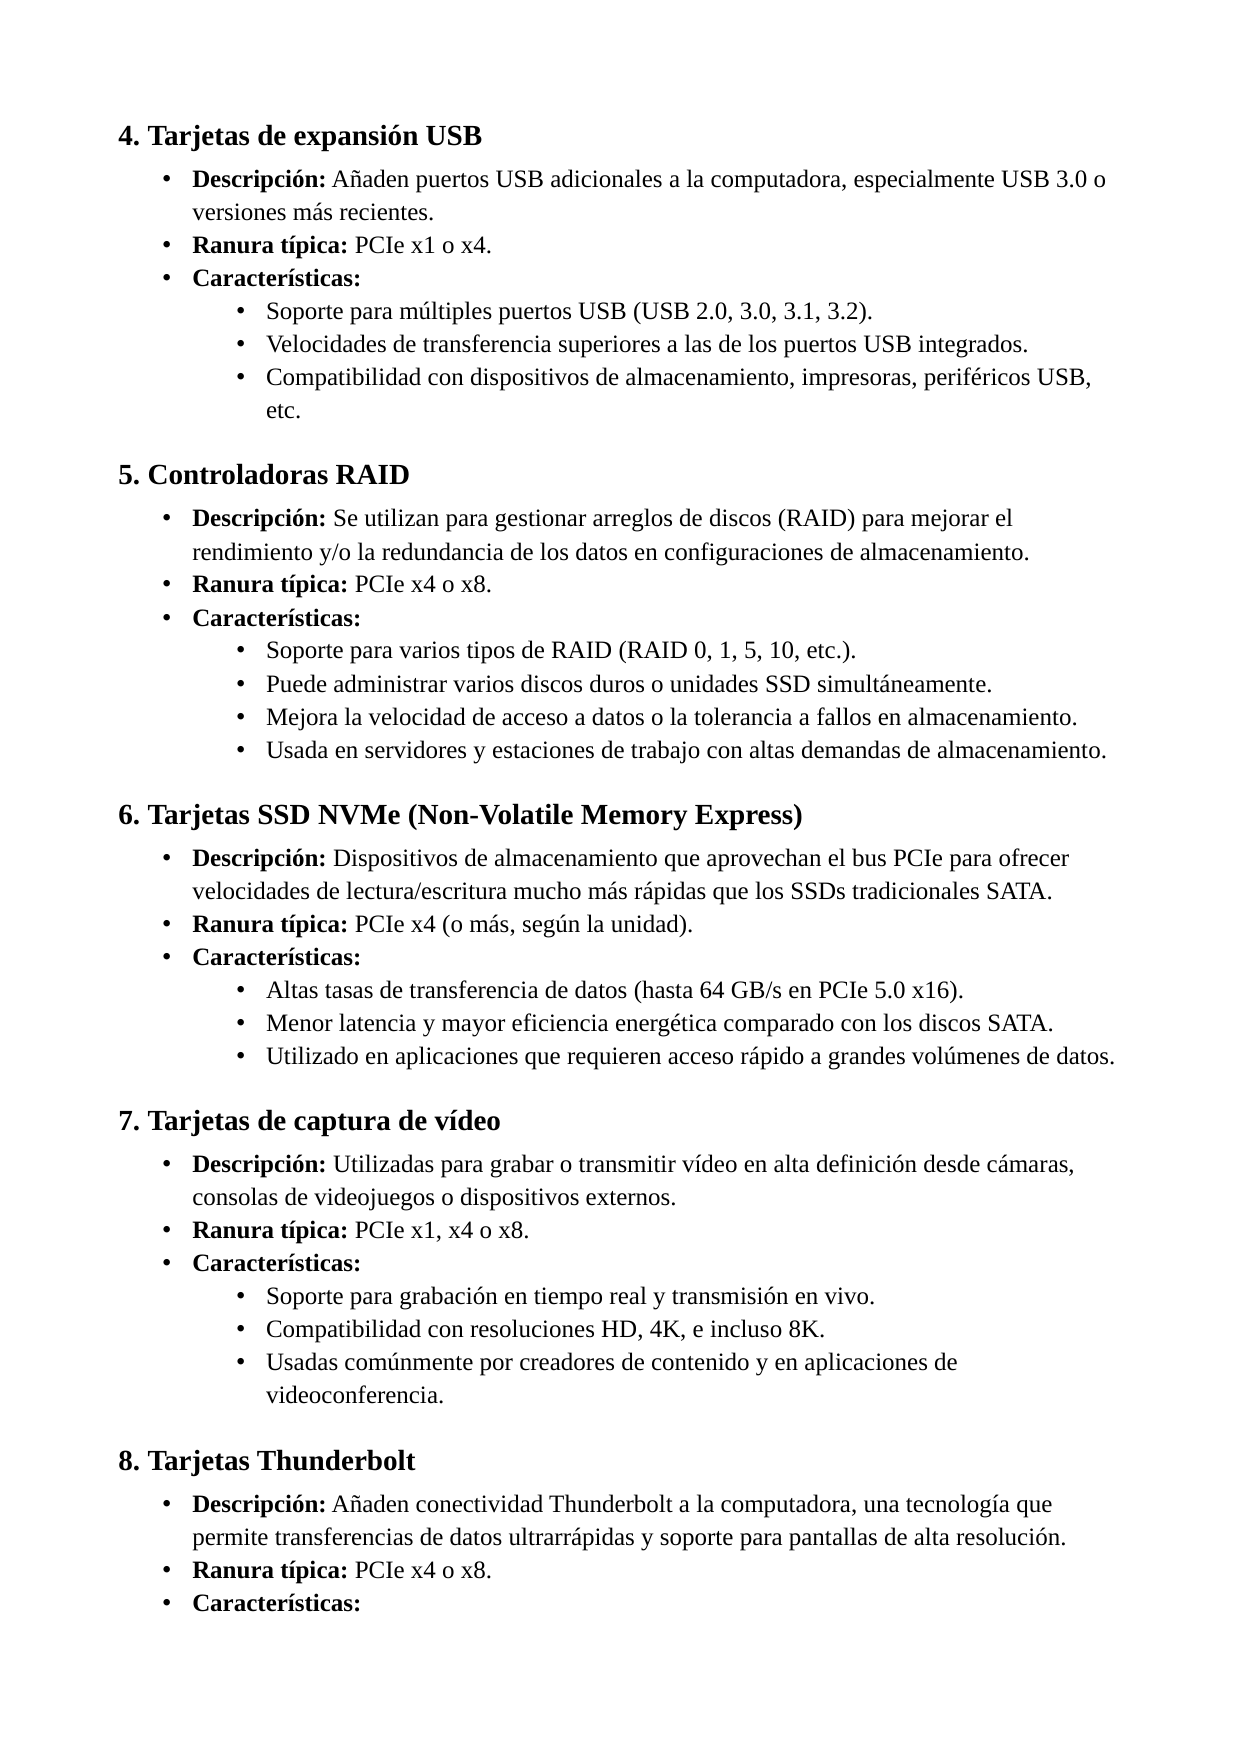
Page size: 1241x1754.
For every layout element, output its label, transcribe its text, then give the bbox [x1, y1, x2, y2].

subtitle 6. Tarjetas SSD NVMe (Non-Volatile Memory Express) [118, 797, 1122, 830]
list Soporte para múltiples puertos USB (USB 2.0, 3.0, 3.1, 3.2). [236, 296, 1122, 325]
list Soporte para grabación en tiempo real y transmisión en vivo. [236, 1281, 1122, 1310]
list Utilizado en aplicaciones que requieren acceso rápido a grandes volúmenes de datos. [236, 1041, 1122, 1070]
list Ranura típica: PCIe x4 o x8. [162, 1555, 1122, 1583]
list Descripción: Añaden conectividad Thunderbolt a la computadora, una tecnología que permite transferencias de datos ultrarrápidas y soporte para pantallas de alta resolución. [162, 1489, 1122, 1550]
list Características: [162, 1588, 1122, 1616]
list Puede administrar varios discos duros o unidades SSD simultáneamente. [236, 669, 1122, 697]
list Velocidades de transferencia superiores a las de los puertos USB integrados. [236, 329, 1122, 358]
list Soporte para varios tipos de RAID (RAID 0, 1, 5, 10, etc.). [236, 636, 1122, 664]
list Usadas comúnmente por creadores de contenido y en aplicaciones de videoconferencia. [236, 1347, 1122, 1409]
list Menor latencia y mayor eficiencia energética comparado con los discos SATA. [236, 1008, 1122, 1037]
list Mejora la velocidad de acceso a datos o la tolerancia a fallos en almacenamiento. [236, 702, 1122, 730]
list Descripción: Se utilizan para gestionar arreglos de discos (RAID) para mejorar el rendimiento y/o la redundancia de los datos en configuraciones de almacenamiento. [162, 503, 1122, 565]
list Descripción: Utilizadas para grabar o transmitir vídeo en alta definición desde cámaras, consolas de videojuegos o dispositivos externos. [162, 1149, 1122, 1211]
list Ranura típica: PCIe x4 (o más, según la unidad). [162, 909, 1122, 938]
list Ranura típica: PCIe x4 o x8. [162, 569, 1122, 598]
list Descripción: Dispositivos de almacenamiento que aprovechan el bus PCIe para ofrecer velocidades de lectura/escritura mucho más rápidas que los SSDs tradicionales SATA. [162, 843, 1122, 905]
list Características: [162, 263, 1122, 292]
subtitle 7. Tarjetas de captura de vídeo [118, 1103, 1122, 1137]
list Usada en servidores y estaciones de trabajo con altas demandas de almacenamiento. [236, 735, 1122, 763]
subtitle 4. Tarjetas de expansión USB [118, 118, 1122, 152]
list Compatibilidad con resoluciones HD, 4K, e incluso 8K. [236, 1314, 1122, 1343]
list Características: [162, 1248, 1122, 1277]
list Compatibilidad con dispositivos de almacenamiento, impresoras, periféricos USB, etc. [236, 362, 1122, 424]
list Características: [162, 942, 1122, 971]
list Descripción: Añaden puertos USB adicionales a la computadora, especialmente USB 3.0 o versiones más recientes. [162, 164, 1122, 226]
list Ranura típica: PCIe x1, x4 o x8. [162, 1215, 1122, 1244]
subtitle 8. Tarjetas Thunderbolt [118, 1443, 1122, 1476]
list Altas tasas de transferencia de datos (hasta 64 GB/s en PCIe 5.0 x16). [236, 975, 1122, 1004]
subtitle 5. Controladoras RAID [118, 457, 1122, 491]
list Características: [162, 603, 1122, 631]
list Ranura típica: PCIe x1 o x4. [162, 230, 1122, 259]
